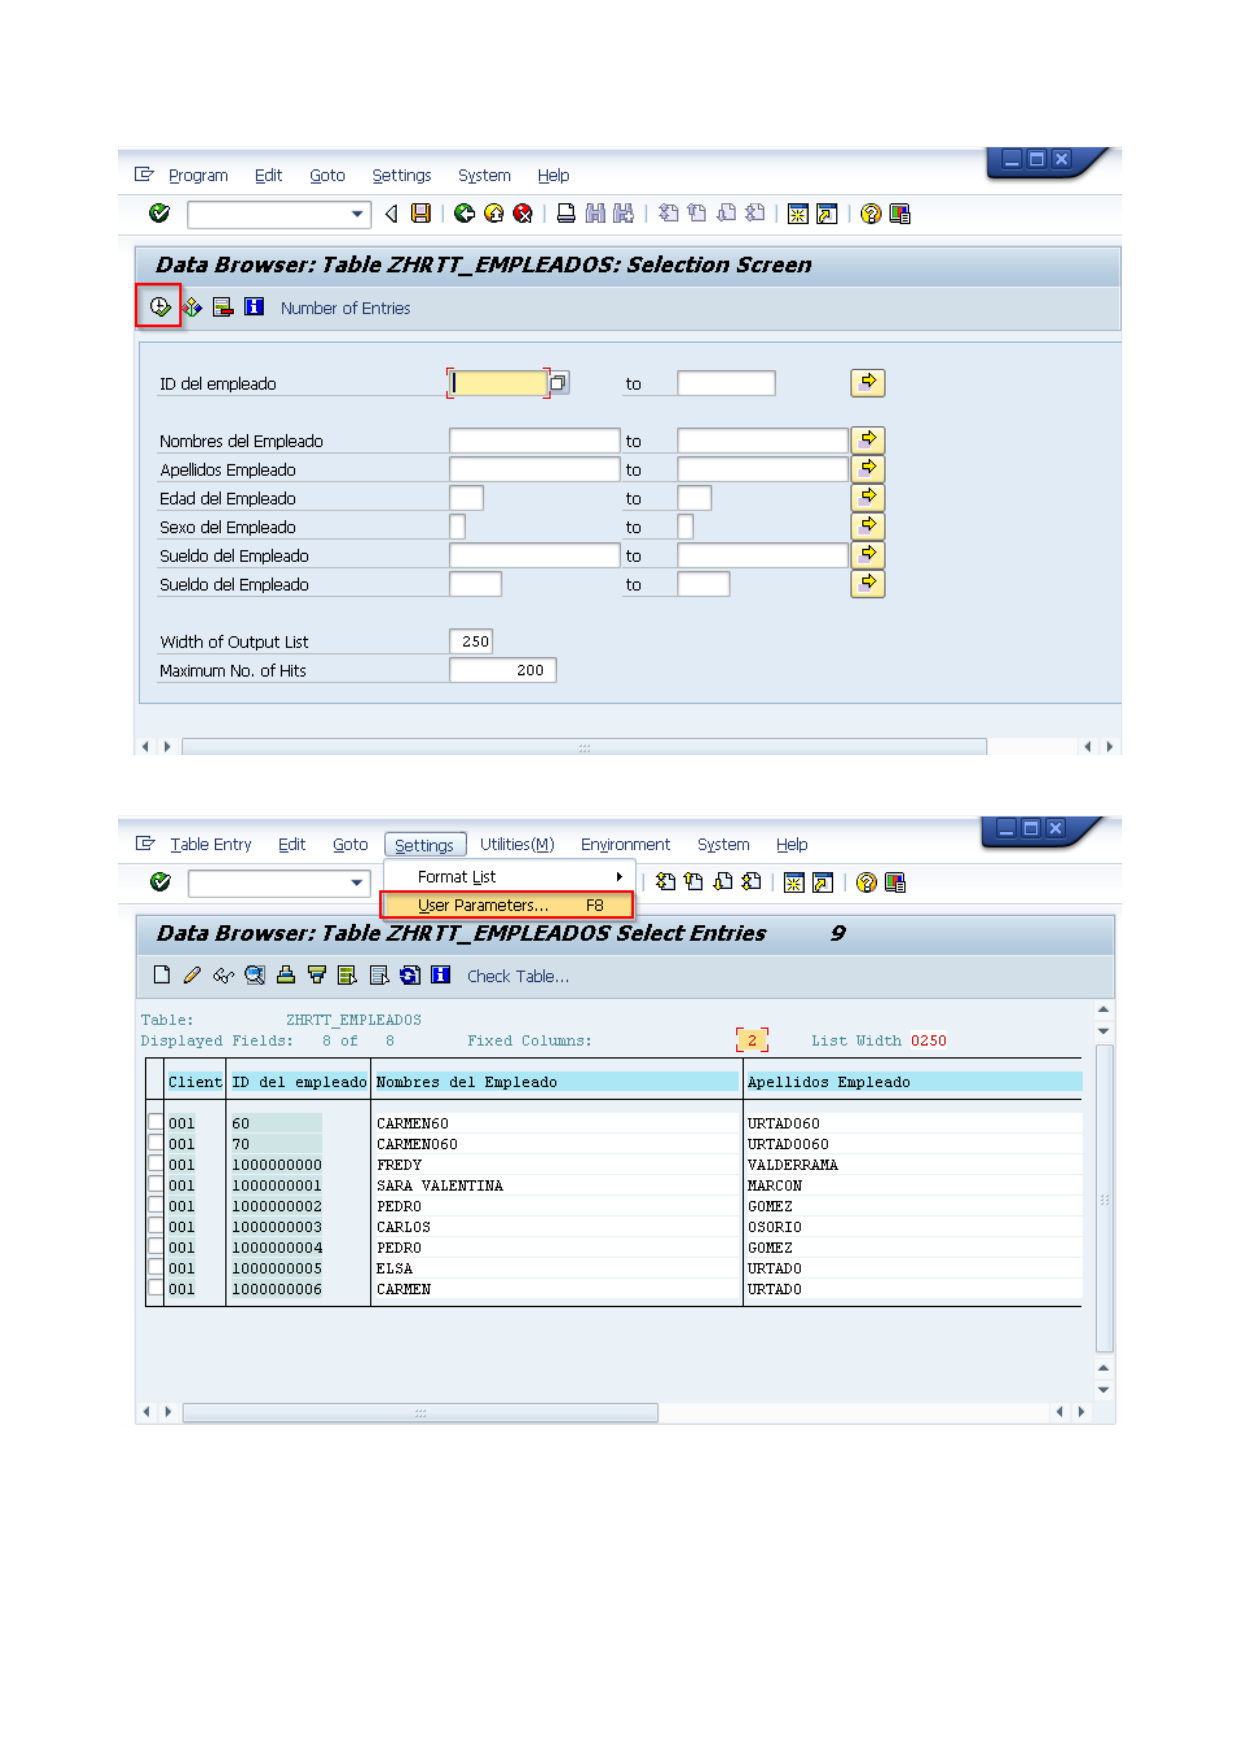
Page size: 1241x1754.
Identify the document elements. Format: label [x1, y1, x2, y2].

picture [118, 815, 1123, 1429]
picture [118, 146, 1123, 755]
